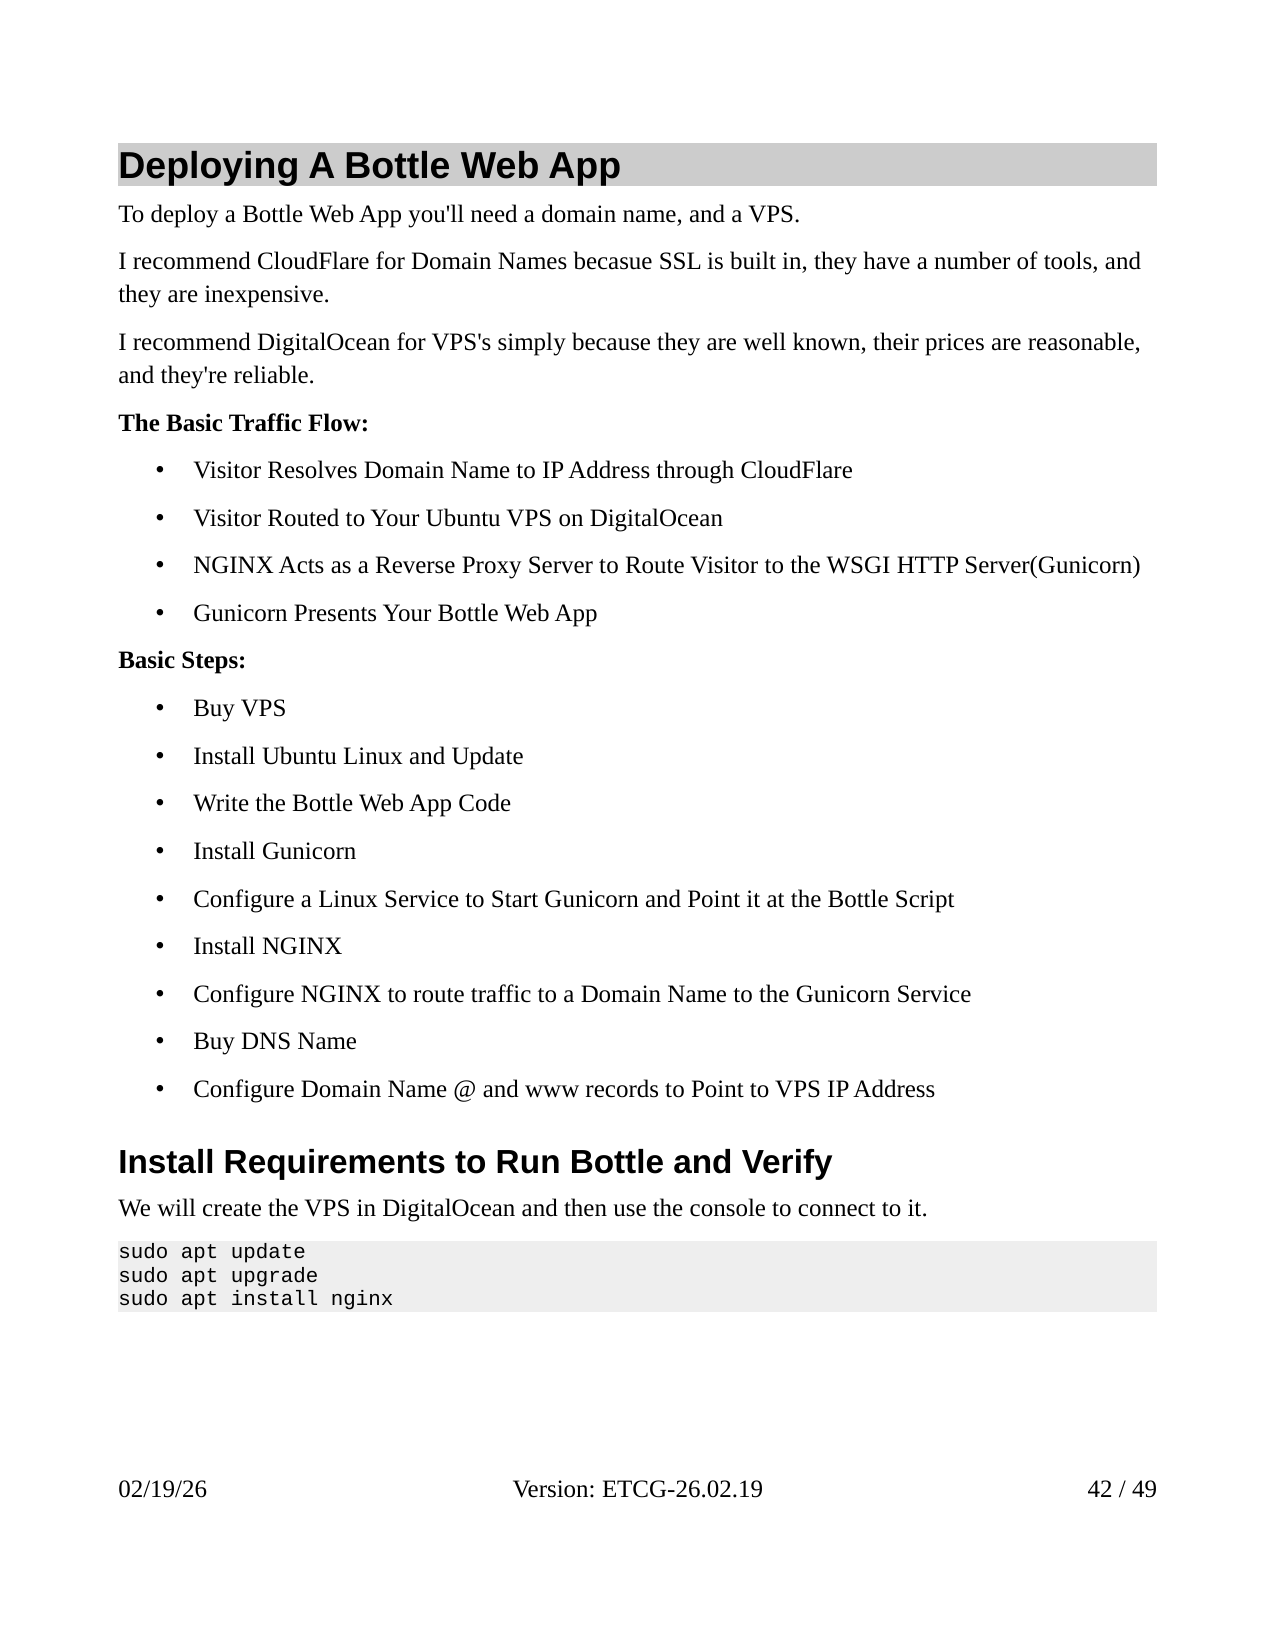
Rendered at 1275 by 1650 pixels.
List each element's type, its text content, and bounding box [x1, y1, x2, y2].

list Write the Bottle Web App Code [156, 788, 1157, 817]
list Visitor Routed to Your Ubuntu VPS on DigitalOcean [156, 503, 1157, 532]
text Basic Steps: [118, 646, 1157, 674]
list Buy DNS Name [156, 1026, 1157, 1055]
list Configure Domain Name @ and www records to Point to VPS IP Address [156, 1074, 1157, 1103]
list Install Gunicorn [156, 836, 1157, 865]
list NGINX Acts as a Reverse Proxy Server to Route Visitor to the WSGI HTTP Server(Gunicorn) [156, 550, 1157, 579]
text I recommend DigitalOcean for VPS's simply because they are well known, their prices are reasonable, and they're reliable. [118, 327, 1157, 389]
list Configure NGINX to route traffic to a Domain Name to the Gunicorn Service [156, 979, 1157, 1008]
text sudo apt upgrade [118, 1265, 1157, 1288]
list Install Ubuntu Linux and Update [156, 741, 1157, 769]
subtitle Deploying A Bottle Web App [118, 143, 1157, 186]
list Buy VPS [156, 693, 1157, 722]
list Install NGINX [156, 931, 1157, 960]
text sudo apt update [118, 1241, 1157, 1265]
list Configure a Linux Service to Start Gunicorn and Point it at the Bottle Script [156, 884, 1157, 912]
text sudo apt install nginx [118, 1288, 1157, 1312]
text I recommend CloudFlare for Domain Names becasue SSL is built in, they have a number of tools, and they are inexpensive. [118, 246, 1157, 308]
text We will create the VPS in DigitalOcean and then use the console to connect to it. [118, 1193, 1157, 1222]
subtitle Install Requirements to Run Bottle and Verify [118, 1142, 1157, 1181]
list Gunicorn Presents Your Bottle Web App [156, 598, 1157, 627]
text The Basic Traffic Flow: [118, 408, 1157, 436]
text To deploy a Bottle Web App you'll need a domain name, and a VPS. [118, 199, 1157, 227]
list Visitor Resolves Domain Name to IP Address through CloudFlare [156, 455, 1157, 484]
